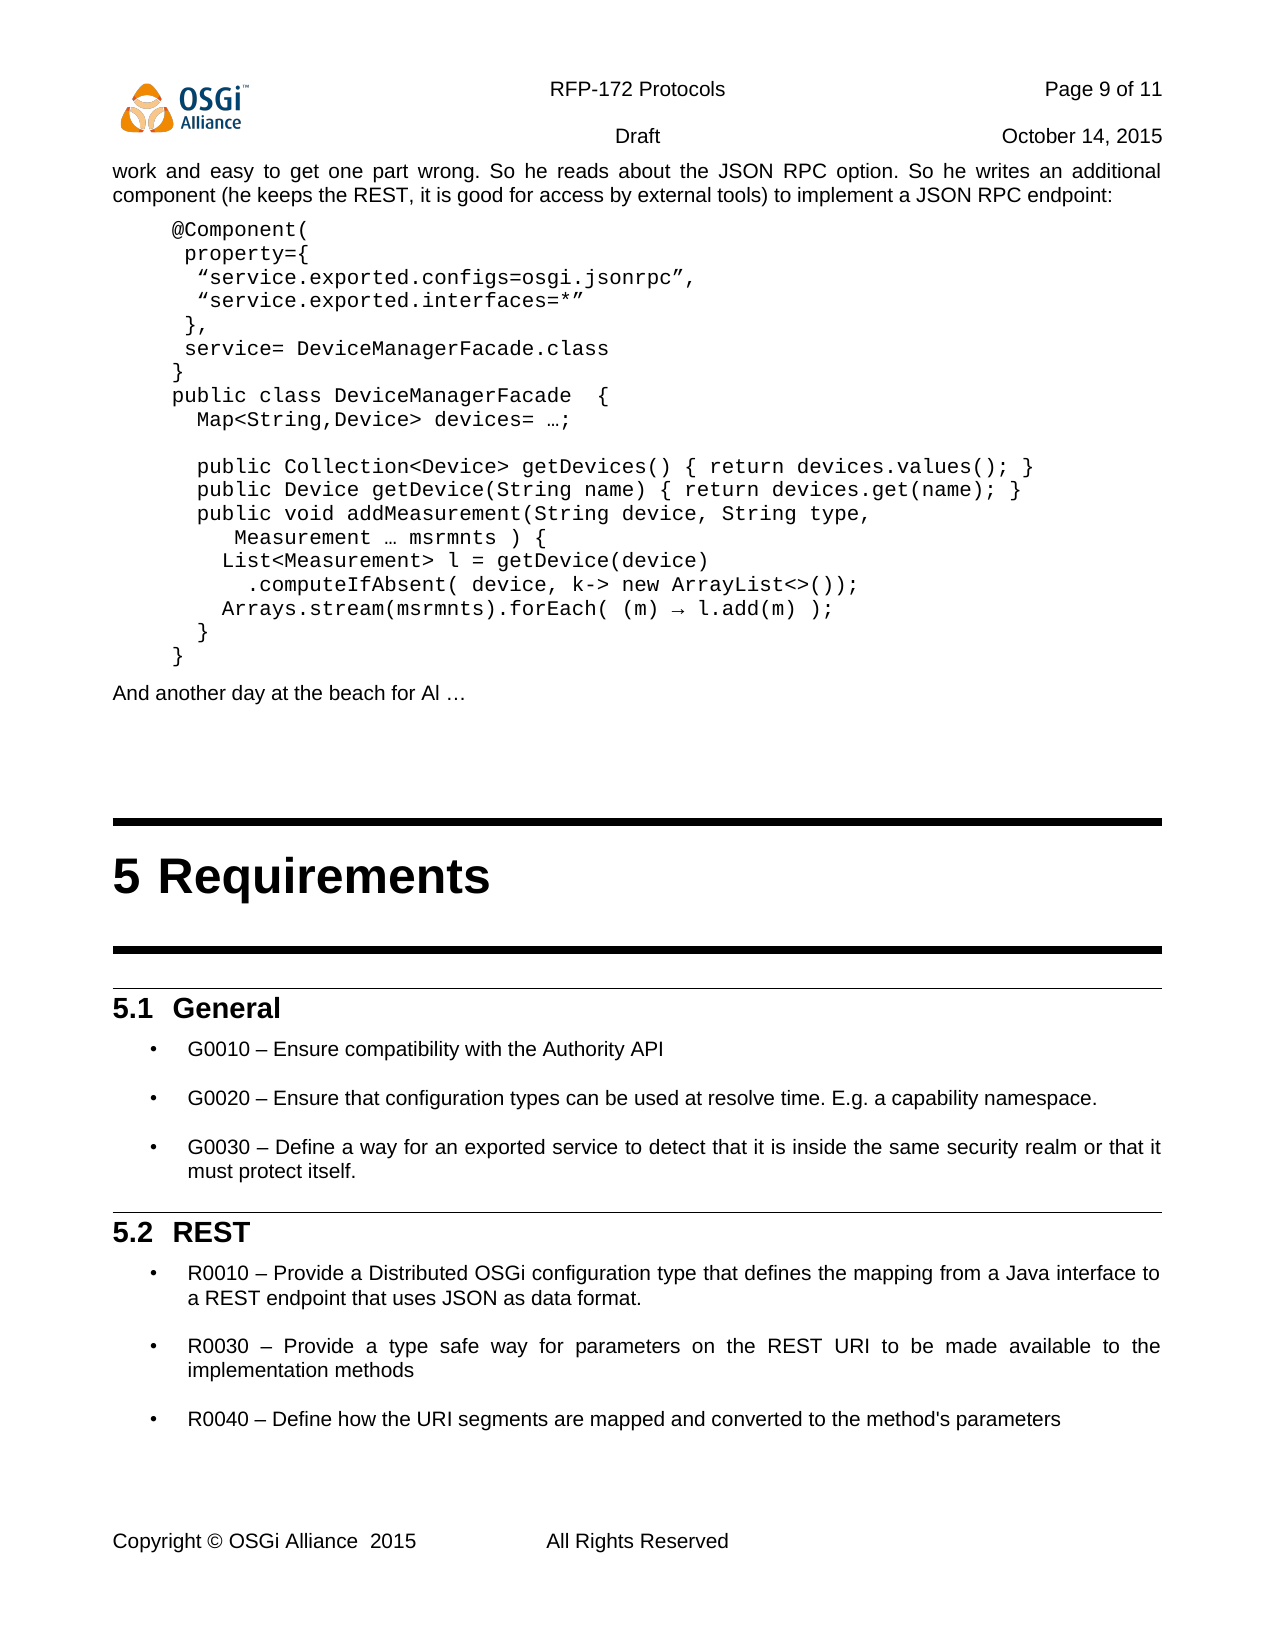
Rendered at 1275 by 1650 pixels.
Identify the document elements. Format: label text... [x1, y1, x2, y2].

text “service.exported.interfaces=*” [172, 290, 1162, 314]
subtitle REST [112, 1213, 1162, 1249]
subtitle General [112, 989, 1162, 1024]
text Measurement … msrmnts ) { [172, 527, 1162, 550]
text } [172, 645, 1162, 669]
list R0010 – Provide a Distributed OSGi configuration type that defines the mapping from a Java interface to a REST endpoint that uses JSON as data format. [150, 1261, 1162, 1309]
text } [172, 621, 1162, 645]
text .computeIfAbsent( device, k-> new ArrayList<>()); [172, 574, 1162, 598]
text service= DeviceManagerFacade.class [172, 338, 1162, 361]
text property={ [172, 243, 1162, 267]
text List<Measurement> l = getDevice(device) [172, 550, 1162, 574]
text public class DeviceManagerFacade { [172, 385, 1162, 408]
text work and easy to get one part wrong. So he reads about the JSON RPC option. So he writes an additional component (he keeps the REST, it is good for access by external tools) to implement a JSON RPC endpoint: [112, 159, 1162, 207]
text “service.exported.configs=osgi.jsonrpc”, [172, 267, 1162, 290]
list R0040 – Define how the URI segments are mapped and converted to the method's parameters [150, 1407, 1162, 1431]
text Map<String,Device> devices= …; [172, 408, 1162, 432]
subtitle Requirements [112, 819, 1162, 954]
text public Device getDevice(String name) { return devices.get(name); } [172, 479, 1162, 503]
list G0030 – Define a way for an exported service to detect that it is inside the same security realm or that it must protect itself. [150, 1135, 1162, 1183]
list G0020 – Ensure that configuration types can be used at resolve time. E.g. a capability namespace. [150, 1086, 1162, 1110]
text public Collection<Device> getDevices() { return devices.values(); } [172, 456, 1162, 479]
text }, [172, 314, 1162, 338]
list R0030 – Provide a type safe way for parameters on the REST URI to be made available to the implementation methods [150, 1334, 1162, 1382]
text } [172, 361, 1162, 385]
list G0010 – Ensure compatibility with the Authority API [150, 1037, 1162, 1061]
text And another day at the beach for Al … [112, 681, 1162, 705]
text public void addMeasurement(String device, String type, [172, 503, 1162, 527]
text @Component( [172, 219, 1162, 243]
text Arrays.stream(msrmnts).forEach( (m) → l.add(m) ); [172, 598, 1162, 621]
picture [113, 76, 257, 140]
